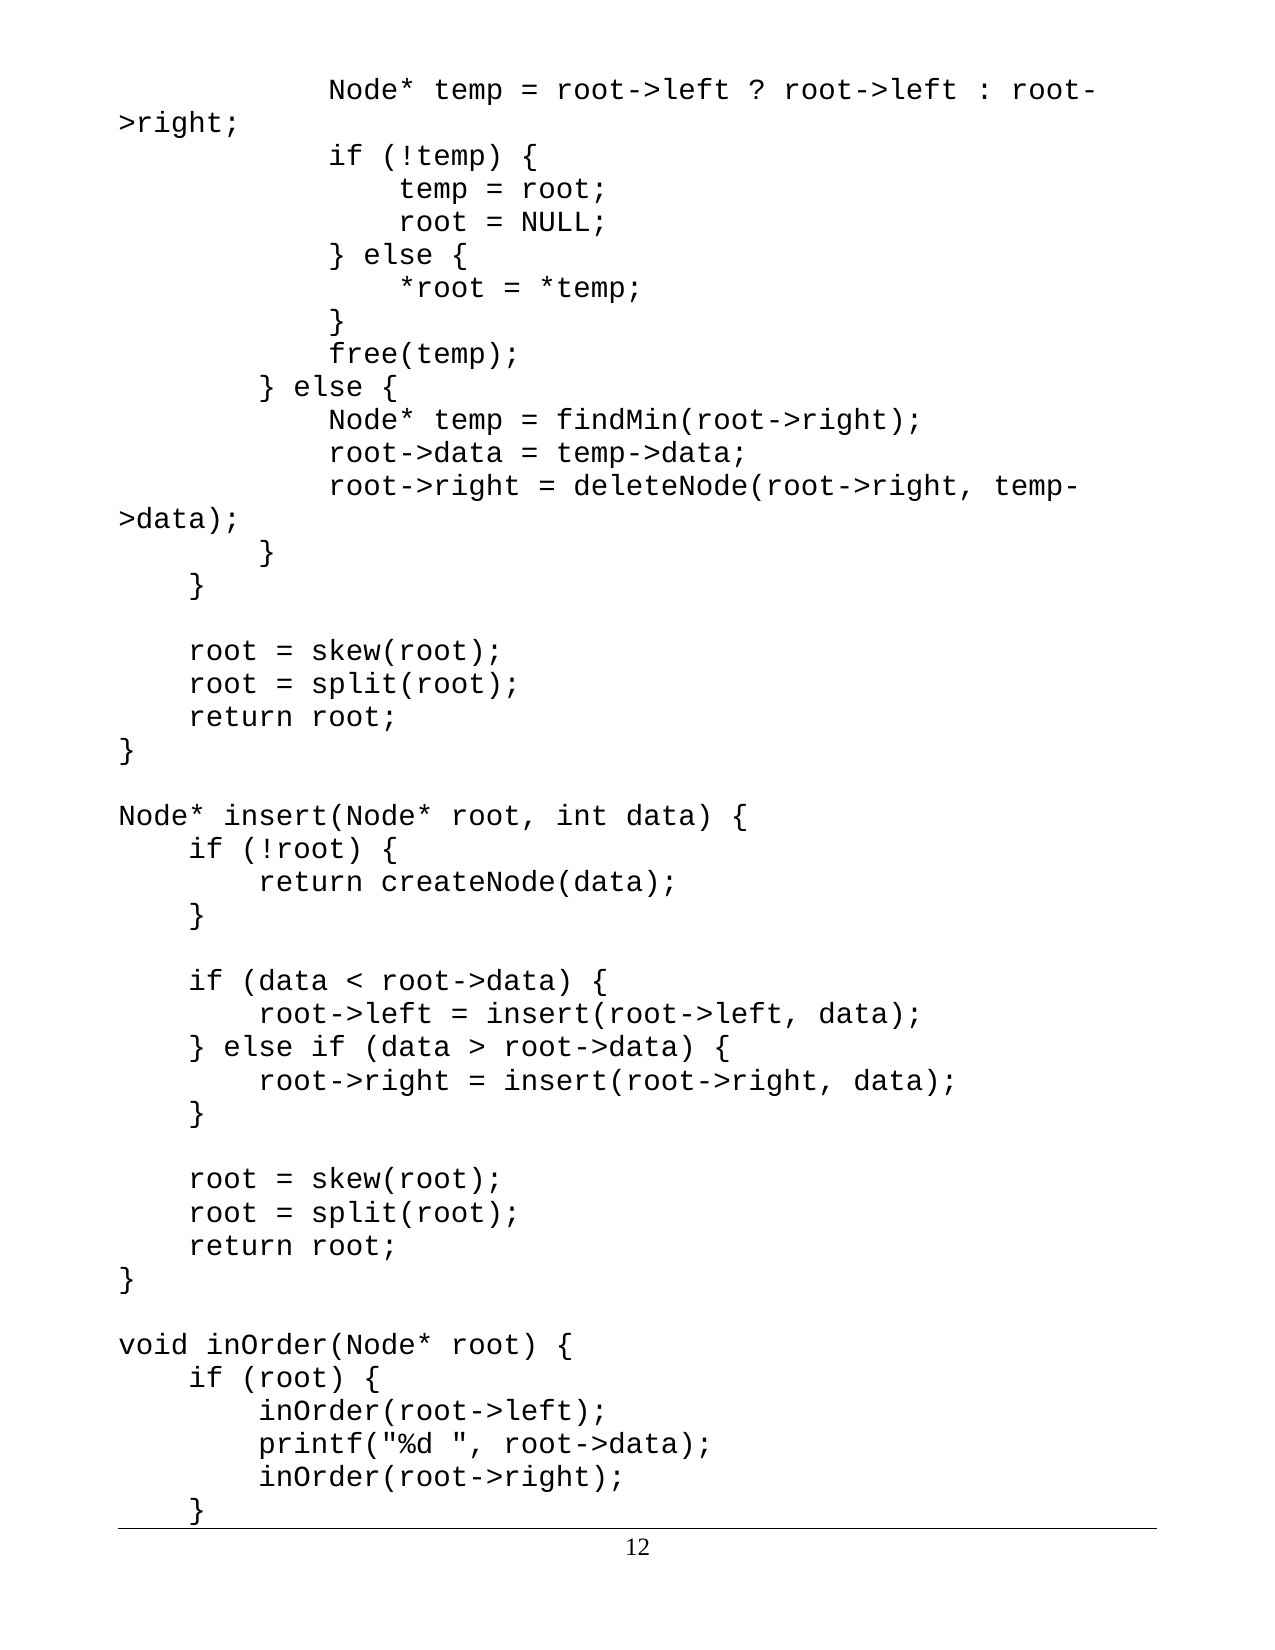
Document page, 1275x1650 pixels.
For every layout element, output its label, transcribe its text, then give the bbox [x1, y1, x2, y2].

text Node* temp = root->left ? root->left : root->right; [118, 75, 1157, 141]
text if (!temp) { [118, 141, 1157, 174]
text root = split(root); [118, 1198, 1157, 1231]
text return root; [118, 1231, 1157, 1264]
text if (data < root->data) { [118, 967, 1157, 999]
text root = split(root); [118, 669, 1157, 702]
text root->right = deleteNode(root->right, temp->data); [118, 471, 1157, 537]
text if (root) { [118, 1363, 1157, 1396]
text } [118, 735, 1157, 768]
text } [118, 570, 1157, 603]
text } else { [118, 372, 1157, 405]
text root->right = insert(root->right, data); [118, 1066, 1157, 1099]
text } [118, 1264, 1157, 1297]
text free(temp); [118, 339, 1157, 372]
text printf("%d ", root->data); [118, 1429, 1157, 1462]
text temp = root; [118, 174, 1157, 207]
text root = skew(root); [118, 636, 1157, 669]
text void inOrder(Node* root) { [118, 1330, 1157, 1363]
text } else if (data > root->data) { [118, 1033, 1157, 1066]
text root = skew(root); [118, 1165, 1157, 1198]
text *root = *temp; [118, 273, 1157, 306]
text } else { [118, 240, 1157, 273]
text root->data = temp->data; [118, 438, 1157, 471]
text root->left = insert(root->left, data); [118, 999, 1157, 1033]
text } [118, 1495, 1157, 1528]
text } [118, 537, 1157, 570]
text return createNode(data); [118, 867, 1157, 901]
text inOrder(root->right); [118, 1462, 1157, 1495]
text Node* insert(Node* root, int data) { [118, 801, 1157, 834]
text if (!root) { [118, 834, 1157, 867]
text } [118, 306, 1157, 339]
text return root; [118, 702, 1157, 735]
text inOrder(root->left); [118, 1396, 1157, 1429]
text } [118, 1099, 1157, 1132]
text Node* temp = findMin(root->right); [118, 405, 1157, 438]
text root = NULL; [118, 207, 1157, 240]
text } [118, 901, 1157, 933]
